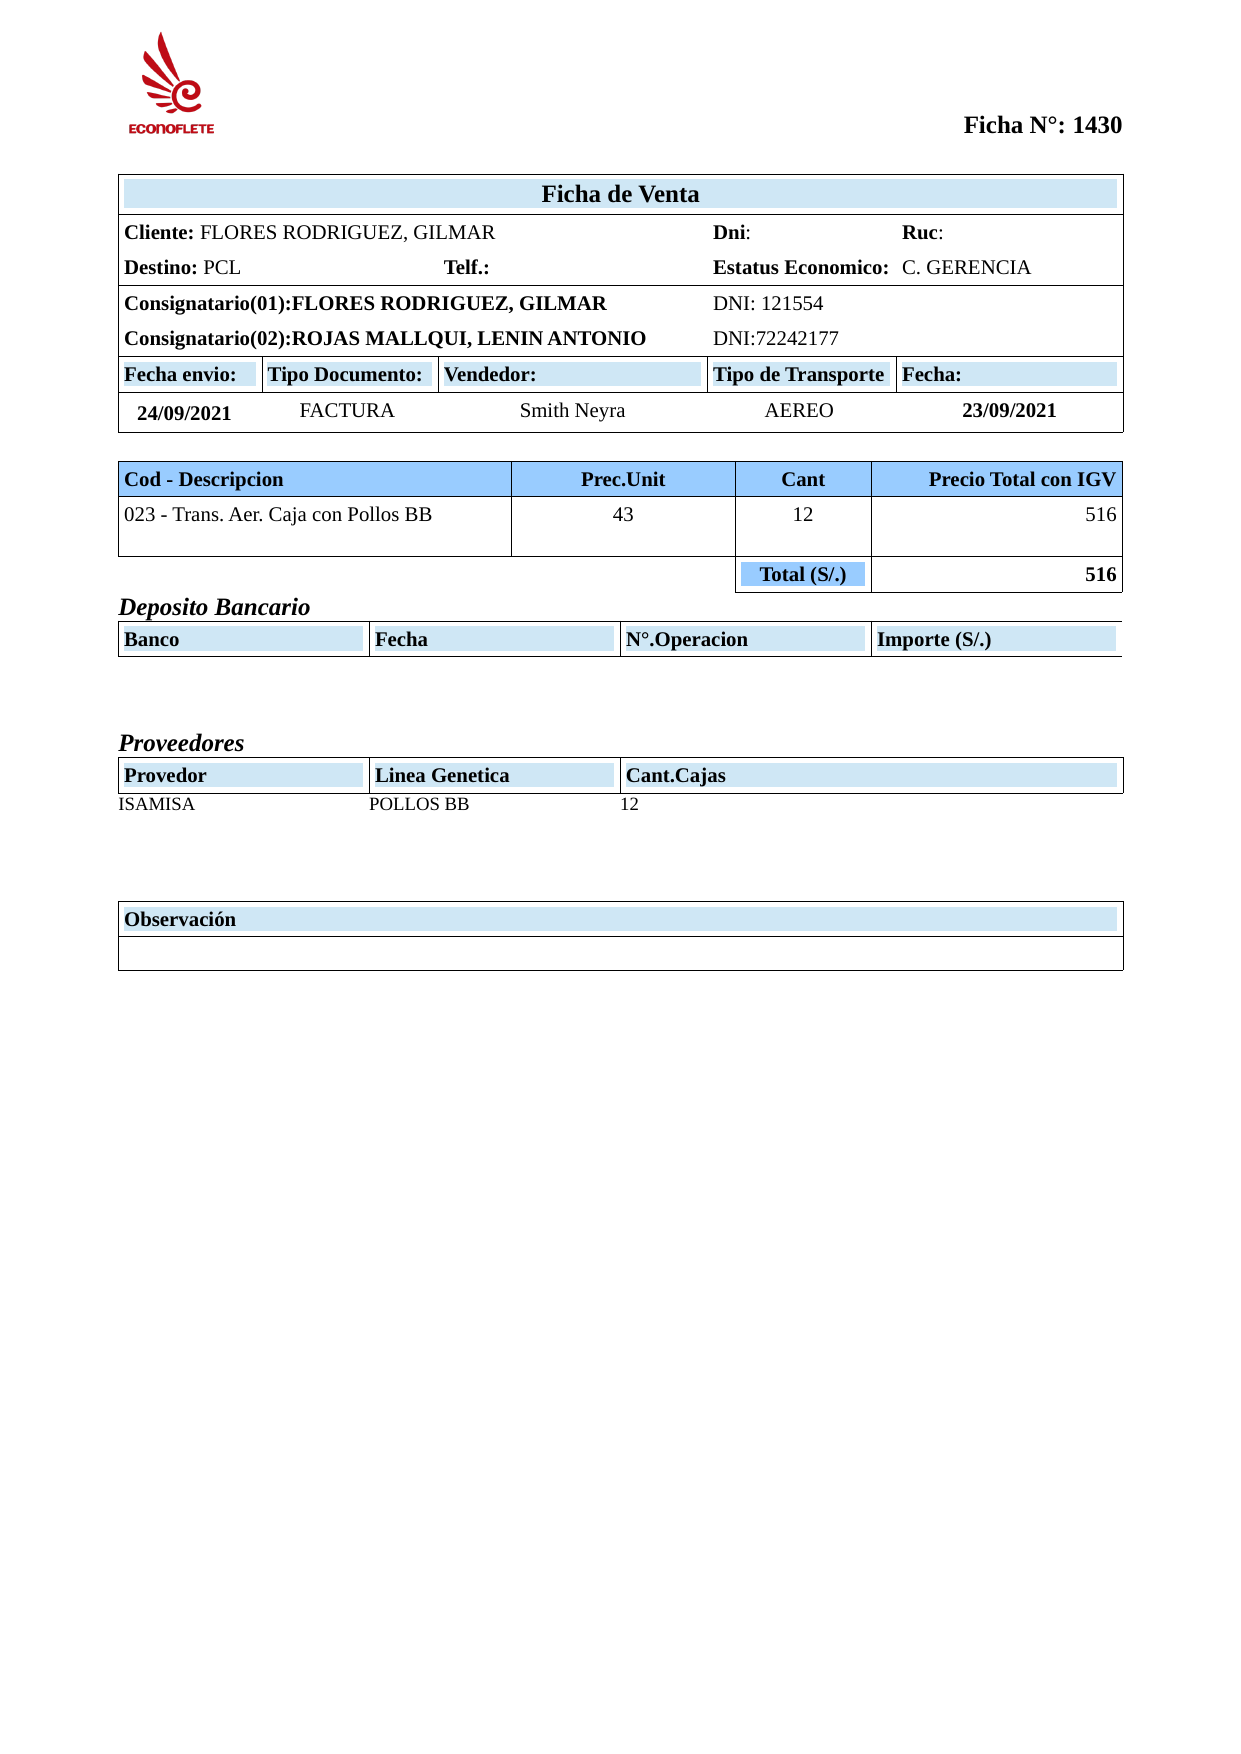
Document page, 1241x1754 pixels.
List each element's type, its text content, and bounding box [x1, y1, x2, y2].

table_cell Cliente: FLORES RODRIGUEZ, GILMAR [119, 215, 707, 249]
table_cell [118, 657, 369, 680]
table_cell Estatus Economico: [707, 249, 896, 285]
table_cell [369, 657, 620, 680]
table_cell Destino: PCL [119, 249, 438, 285]
table_cell Fecha: [897, 357, 1123, 392]
table_cell [871, 657, 1122, 680]
table_cell [118, 815, 369, 836]
table_cell [369, 680, 620, 704]
table_cell Consignatario(01):FLORES RODRIGUEZ, GILMAR [119, 286, 707, 321]
table_cell Consignatario(02):ROJAS MALLQUI, LENIN ANTONIO [119, 321, 707, 356]
table_header Cant.Cajas [621, 758, 1123, 793]
table_cell DNI:72242177 [707, 321, 1123, 356]
table_header Cant [736, 462, 871, 496]
table_header Banco [119, 622, 369, 656]
table_cell ISAMISA [118, 794, 369, 814]
table_header Provedor [119, 758, 369, 793]
table_cell POLLOS BB [369, 794, 620, 814]
table_header Importe (S/.) [872, 622, 1122, 656]
table_cell [620, 879, 1123, 901]
table_cell [369, 815, 620, 836]
table_cell [620, 815, 1123, 836]
table_cell [118, 858, 369, 879]
table_cell 43 [512, 497, 735, 556]
picture [118, 31, 225, 134]
table_cell [620, 858, 1123, 879]
table_cell Tipo de Transporte [708, 357, 896, 392]
table_cell [620, 836, 1123, 858]
table_cell Tipo Documento: [263, 357, 438, 392]
table_cell Fecha envio: [119, 357, 262, 392]
table_cell C. GERENCIA [896, 249, 1123, 285]
table_cell Smith Neyra [438, 393, 707, 432]
table_cell AEREO [707, 393, 896, 432]
table_cell Total (S/.) [736, 557, 871, 592]
table_header Fecha [370, 622, 620, 656]
table_cell [118, 836, 369, 858]
table_header Prec.Unit [512, 462, 735, 496]
table_header Ficha de Venta [119, 175, 1123, 214]
table_cell [620, 680, 871, 704]
table_header Precio Total con IGV [872, 462, 1122, 496]
table_cell [118, 680, 369, 704]
table_cell [369, 858, 620, 879]
table_cell [871, 680, 1122, 704]
table_cell [871, 705, 1122, 728]
table_cell 516 [872, 497, 1122, 556]
table_cell [369, 705, 620, 728]
table_cell [119, 937, 1123, 969]
table_header Observación [119, 902, 1123, 936]
text Proveedores [118, 728, 1122, 757]
table_header Linea Genetica [370, 758, 620, 793]
table_cell 516 [872, 557, 1122, 592]
table_cell [118, 557, 511, 592]
table_header Cod - Descripcion [119, 462, 511, 496]
table_cell [118, 705, 369, 728]
table_cell 12 [620, 794, 1123, 814]
table_cell [620, 705, 871, 728]
table_cell DNI: 121554 [707, 286, 1123, 321]
table_cell Dni: [707, 215, 896, 249]
table_cell Vendedor: [439, 357, 707, 392]
table_cell 12 [736, 497, 871, 556]
table_cell FACTURA [262, 393, 438, 432]
table_cell [620, 657, 871, 680]
text Deposito Bancario [118, 592, 1122, 621]
table_cell [118, 879, 369, 901]
table_cell 24/09/2021 [119, 393, 262, 432]
table_header N°.Operacion [621, 622, 871, 656]
table_cell Ruc: [896, 215, 1123, 249]
table_cell Telf.: [438, 249, 707, 285]
table_cell 023 - Trans. Aer. Caja con Pollos BB [119, 497, 511, 556]
table_cell [511, 557, 735, 592]
table_cell 23/09/2021 [896, 393, 1123, 432]
table_cell [369, 836, 620, 858]
table_cell [369, 879, 620, 901]
